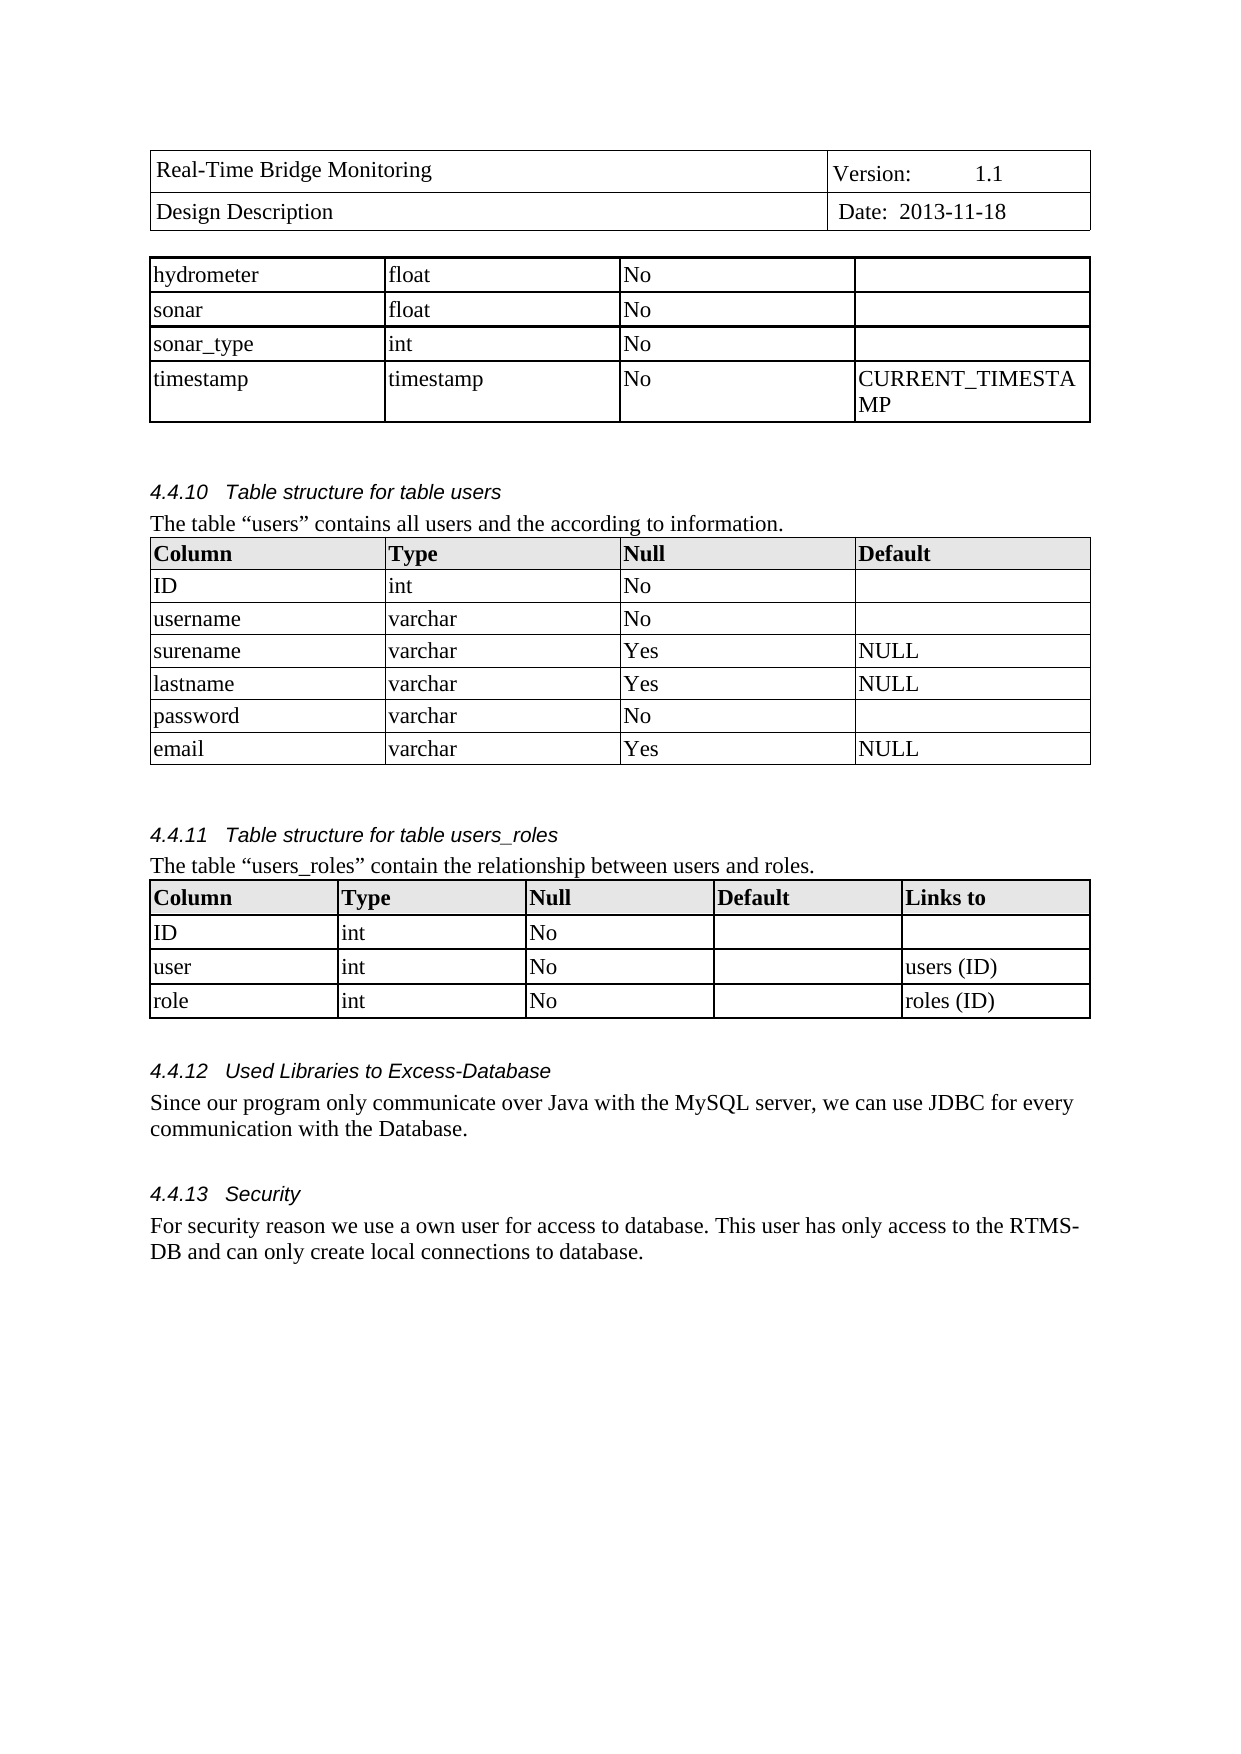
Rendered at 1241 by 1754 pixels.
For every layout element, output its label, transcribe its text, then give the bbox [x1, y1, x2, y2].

table_cell NULL [856, 668, 1090, 699]
table_cell float [386, 259, 619, 291]
text The table “users” contains all users and the according to information. [150, 510, 1090, 537]
table_cell user [151, 950, 337, 982]
table_header Column [151, 538, 385, 569]
table_cell NULL [856, 733, 1090, 764]
text The table “users_roles” contain the relationship between users and roles. [150, 853, 1090, 879]
table_cell No [621, 362, 854, 421]
table_cell varchar [386, 700, 620, 732]
table_header Links to [903, 881, 1089, 913]
table_cell timestamp [386, 362, 619, 421]
table_header Default [715, 881, 901, 913]
table_cell timestamp [151, 362, 384, 421]
table_cell varchar [386, 635, 620, 667]
table_cell NULL [856, 635, 1090, 667]
table_cell [856, 293, 1089, 325]
table_cell hydrometer [151, 259, 384, 291]
table_cell Yes [621, 733, 855, 764]
subtitle Used Libraries to Excess-Database [150, 1058, 1090, 1083]
table_cell ID [151, 570, 385, 602]
table_header Null [527, 881, 713, 913]
table_header Column [151, 881, 337, 913]
table_cell int [339, 985, 525, 1017]
table_cell varchar [386, 668, 620, 699]
table_cell sonar [151, 293, 384, 325]
table_cell No [621, 328, 854, 360]
table_cell users (ID) [903, 950, 1089, 982]
table_cell [715, 950, 901, 982]
table_cell role [151, 985, 337, 1017]
table_cell CURRENT_TIMESTAMP [856, 362, 1089, 421]
table_header Default [856, 538, 1090, 569]
table_cell username [151, 603, 385, 634]
table_cell password [151, 700, 385, 732]
table_cell No [621, 259, 854, 291]
table_cell email [151, 733, 385, 764]
text For security reason we use a own user for access to database. This user has only access to the RTMS-DB and can only create local connections to database. [150, 1212, 1090, 1264]
table_cell No [621, 603, 855, 634]
table_header Null [621, 538, 855, 569]
table_cell [715, 916, 901, 948]
table_cell lastname [151, 668, 385, 699]
table_cell [856, 700, 1090, 732]
table_cell [903, 916, 1089, 948]
table_cell sonar_type [151, 328, 384, 360]
subtitle Table structure for table users_roles [150, 821, 1090, 846]
table_cell int [339, 916, 525, 948]
table_cell float [386, 293, 619, 325]
table_cell int [339, 950, 525, 982]
table_cell No [621, 293, 854, 325]
table_cell ID [151, 916, 337, 948]
table_cell surename [151, 635, 385, 667]
table_cell No [527, 985, 713, 1017]
table_cell No [621, 570, 855, 602]
subtitle Security [150, 1181, 1090, 1206]
table_cell roles (ID) [903, 985, 1089, 1017]
table_cell No [527, 916, 713, 948]
table_cell [715, 985, 901, 1017]
table_cell No [621, 700, 855, 732]
table_cell int [386, 570, 620, 602]
table_cell Yes [621, 668, 855, 699]
table_cell No [527, 950, 713, 982]
table_cell int [386, 328, 619, 360]
subtitle Table structure for table users [150, 479, 1090, 504]
table_header Type [339, 881, 525, 913]
table_cell [856, 259, 1089, 291]
table_cell varchar [386, 603, 620, 634]
table_cell Yes [621, 635, 855, 667]
table_header Type [386, 538, 620, 569]
text Since our program only communicate over Java with the MySQL server, we can use JDBC for every communication with the Database. [150, 1089, 1090, 1142]
table_cell [856, 570, 1090, 602]
table_cell varchar [386, 733, 620, 764]
table_cell [856, 328, 1089, 360]
table_cell [856, 603, 1090, 634]
